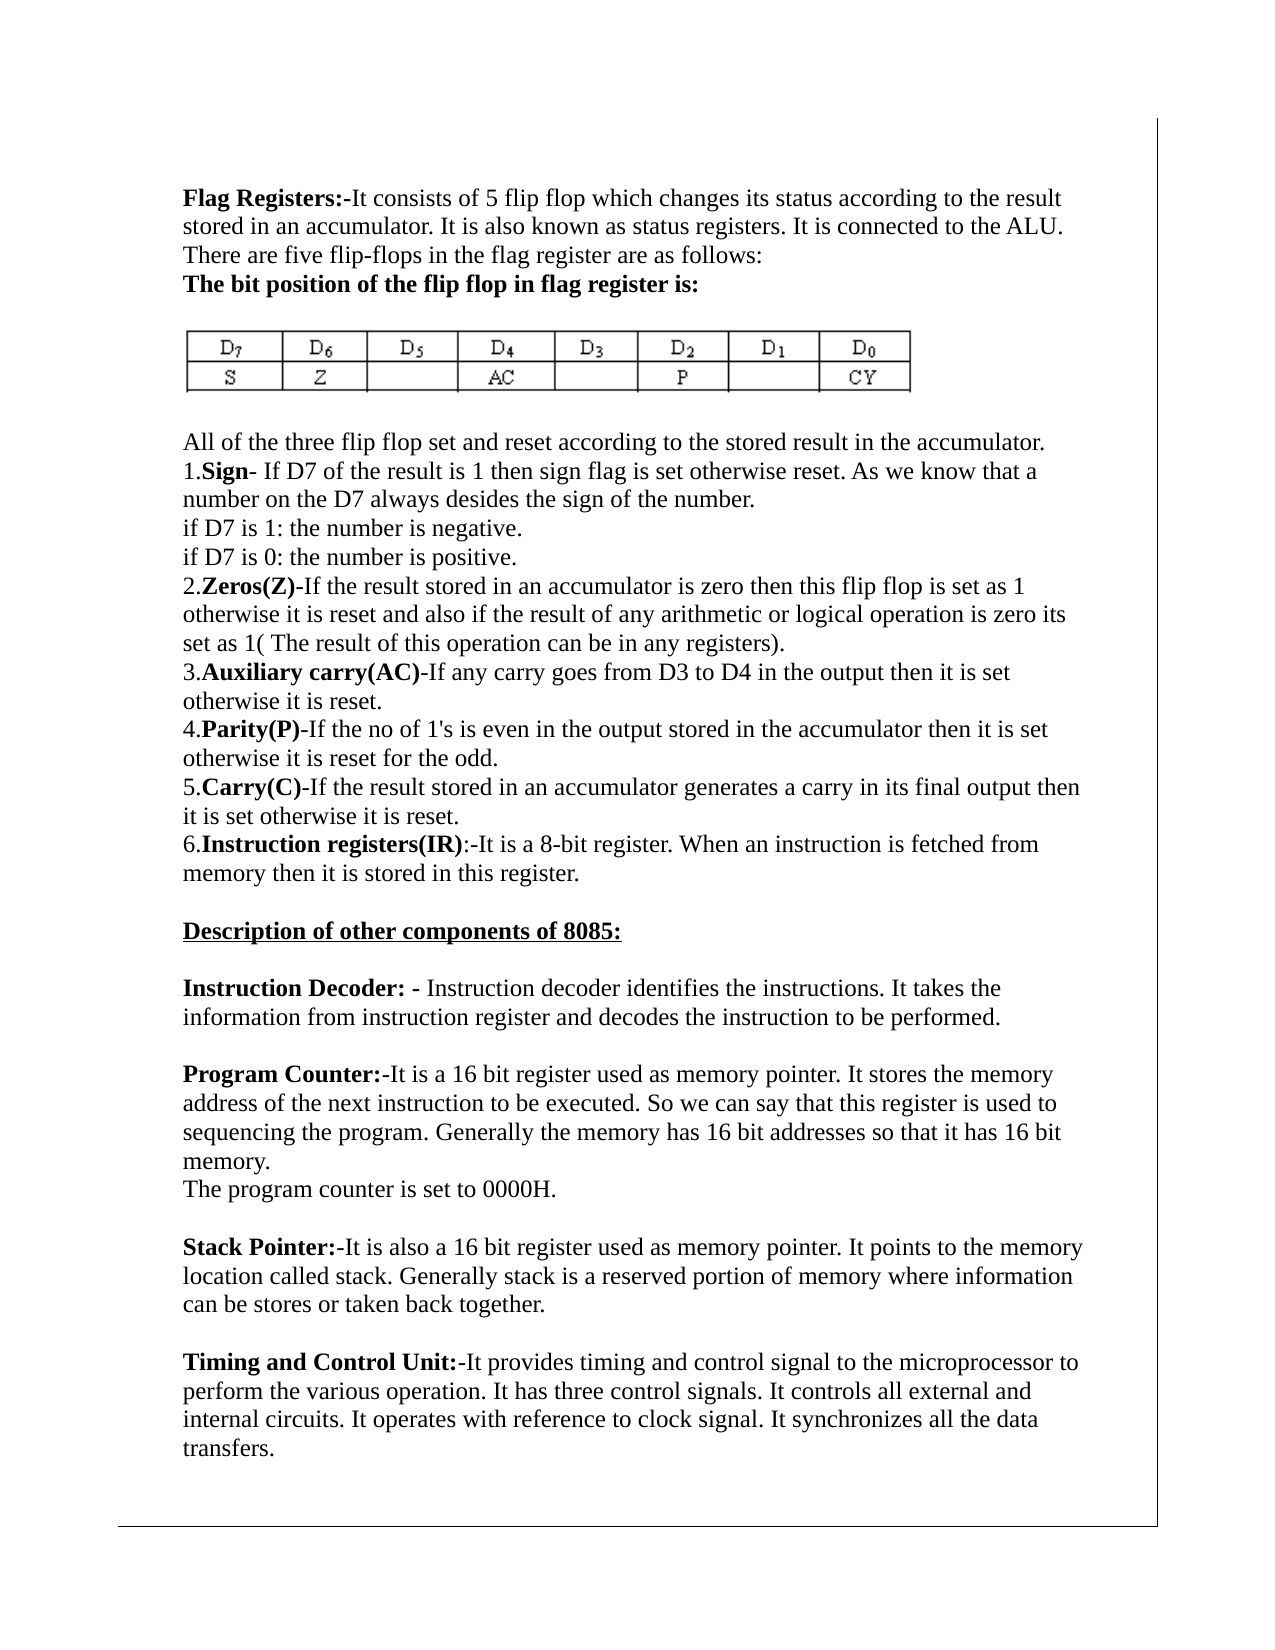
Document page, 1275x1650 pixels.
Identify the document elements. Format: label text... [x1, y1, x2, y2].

text All of the three flip flop set and reset according to the stored result in the accumulator. 1.Sign- If D7 of the result is 1 then sign flag is set otherwise reset. As we know that a number on the D7 always desides the sign of the number. if D7 is 1: the number is negative. if D7 is 0: the number is positive. 2.Zeros(Z)-If the result stored in an accumulator is zero then this flip flop is set as 1 otherwise it is reset and also if the result of any arithmetic or logical operation is zero its set as 1( The result of this operation can be in any registers). 3.Auxiliary carry(AC)-If any carry goes from D3 to D4 in the output then it is set otherwise it is reset. 4.Parity(P)-If the no of 1's is even in the output stored in the accumulator then it is set otherwise it is reset for the odd. 5.Carry(C)-If the result stored in an accumulator generates a carry in its final output then it is set otherwise it is reset. 6.Instruction registers(IR):-It is a 8-bit register. When an instruction is fetched from memory then it is stored in this register. [118, 326, 1157, 887]
text Instruction Decoder: - Instruction decoder identifies the instructions. It takes the information from instruction register and decodes the instruction to be performed. Program Counter:-It is a 16 bit register used as memory pointer. It stores the memory address of the next instruction to be executed. So we can say that this register is used to sequencing the program. Generally the memory has 16 bit addresses so that it has 16 bit memory. The program counter is set to 0000H. Stack Pointer:-It is also a 16 bit register used as memory pointer. It points to the memory location called stack. Generally stack is a reserved portion of memory where information can be stores or taken back together. Timing and Control Unit:-It provides timing and control signal to the microprocessor to perform the various operation. It has three control signals. It controls all external and internal circuits. It operates with reference to clock signal. It synchronizes all the data transfers. [118, 944, 1157, 1526]
text Description of other components of 8085: [118, 916, 1157, 944]
picture [182, 326, 919, 399]
text Flag Registers:-It consists of 5 flip flop which changes its status according to the result stored in an accumulator. It is also known as status registers. It is connected to the ALU. There are five flip-flops in the flag register are as follows: [118, 118, 1157, 269]
text The bit position of the flip flop in flag register is: [118, 269, 1157, 298]
